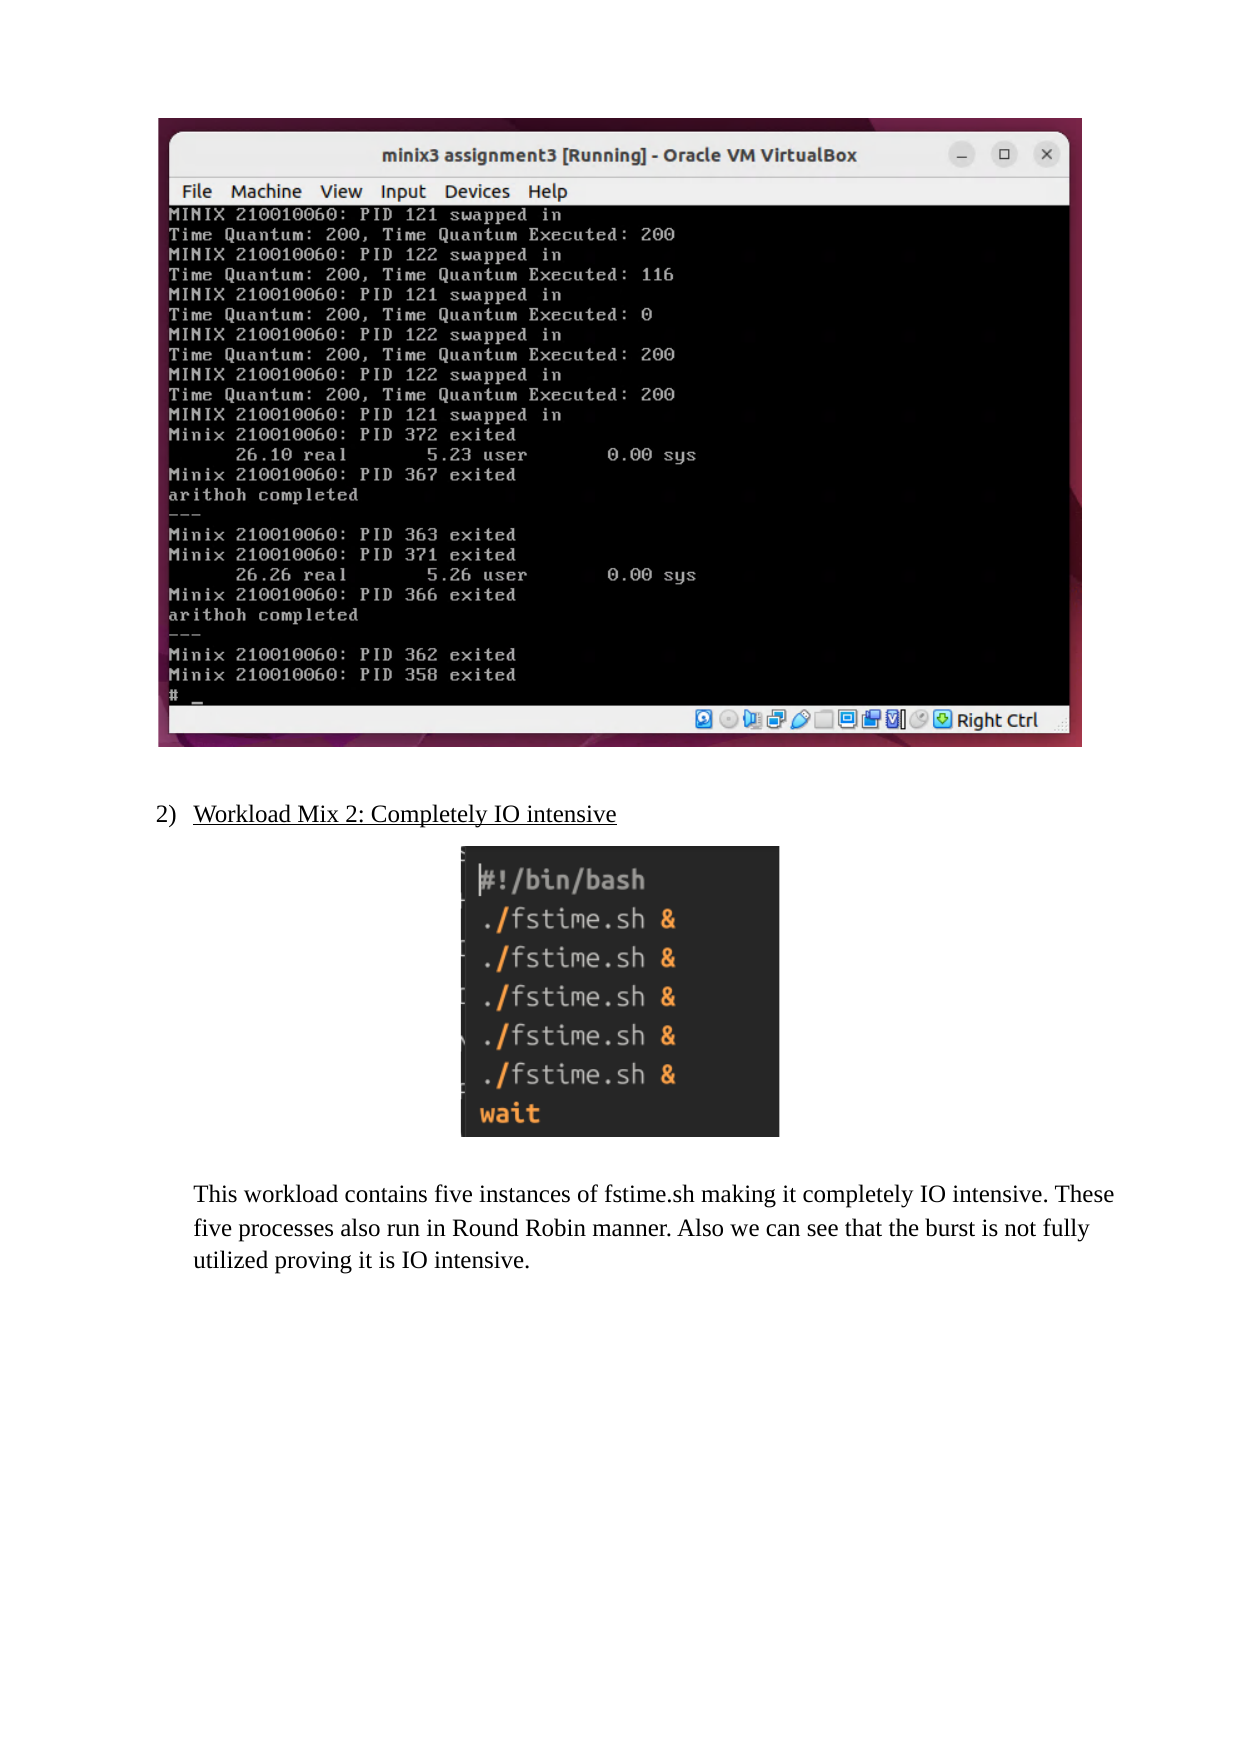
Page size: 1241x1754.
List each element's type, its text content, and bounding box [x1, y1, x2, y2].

list This workload contains five instances of fstime.sh making it completely IO intensive. These five processes also run in Round Robin manner. Also we can see that the burst is not fully utilized proving it is IO intensive. [156, 1179, 1122, 1274]
list Workload Mix 2: Completely IO intensive [156, 799, 1122, 827]
picture [158, 118, 1082, 747]
picture [460, 846, 780, 1137]
